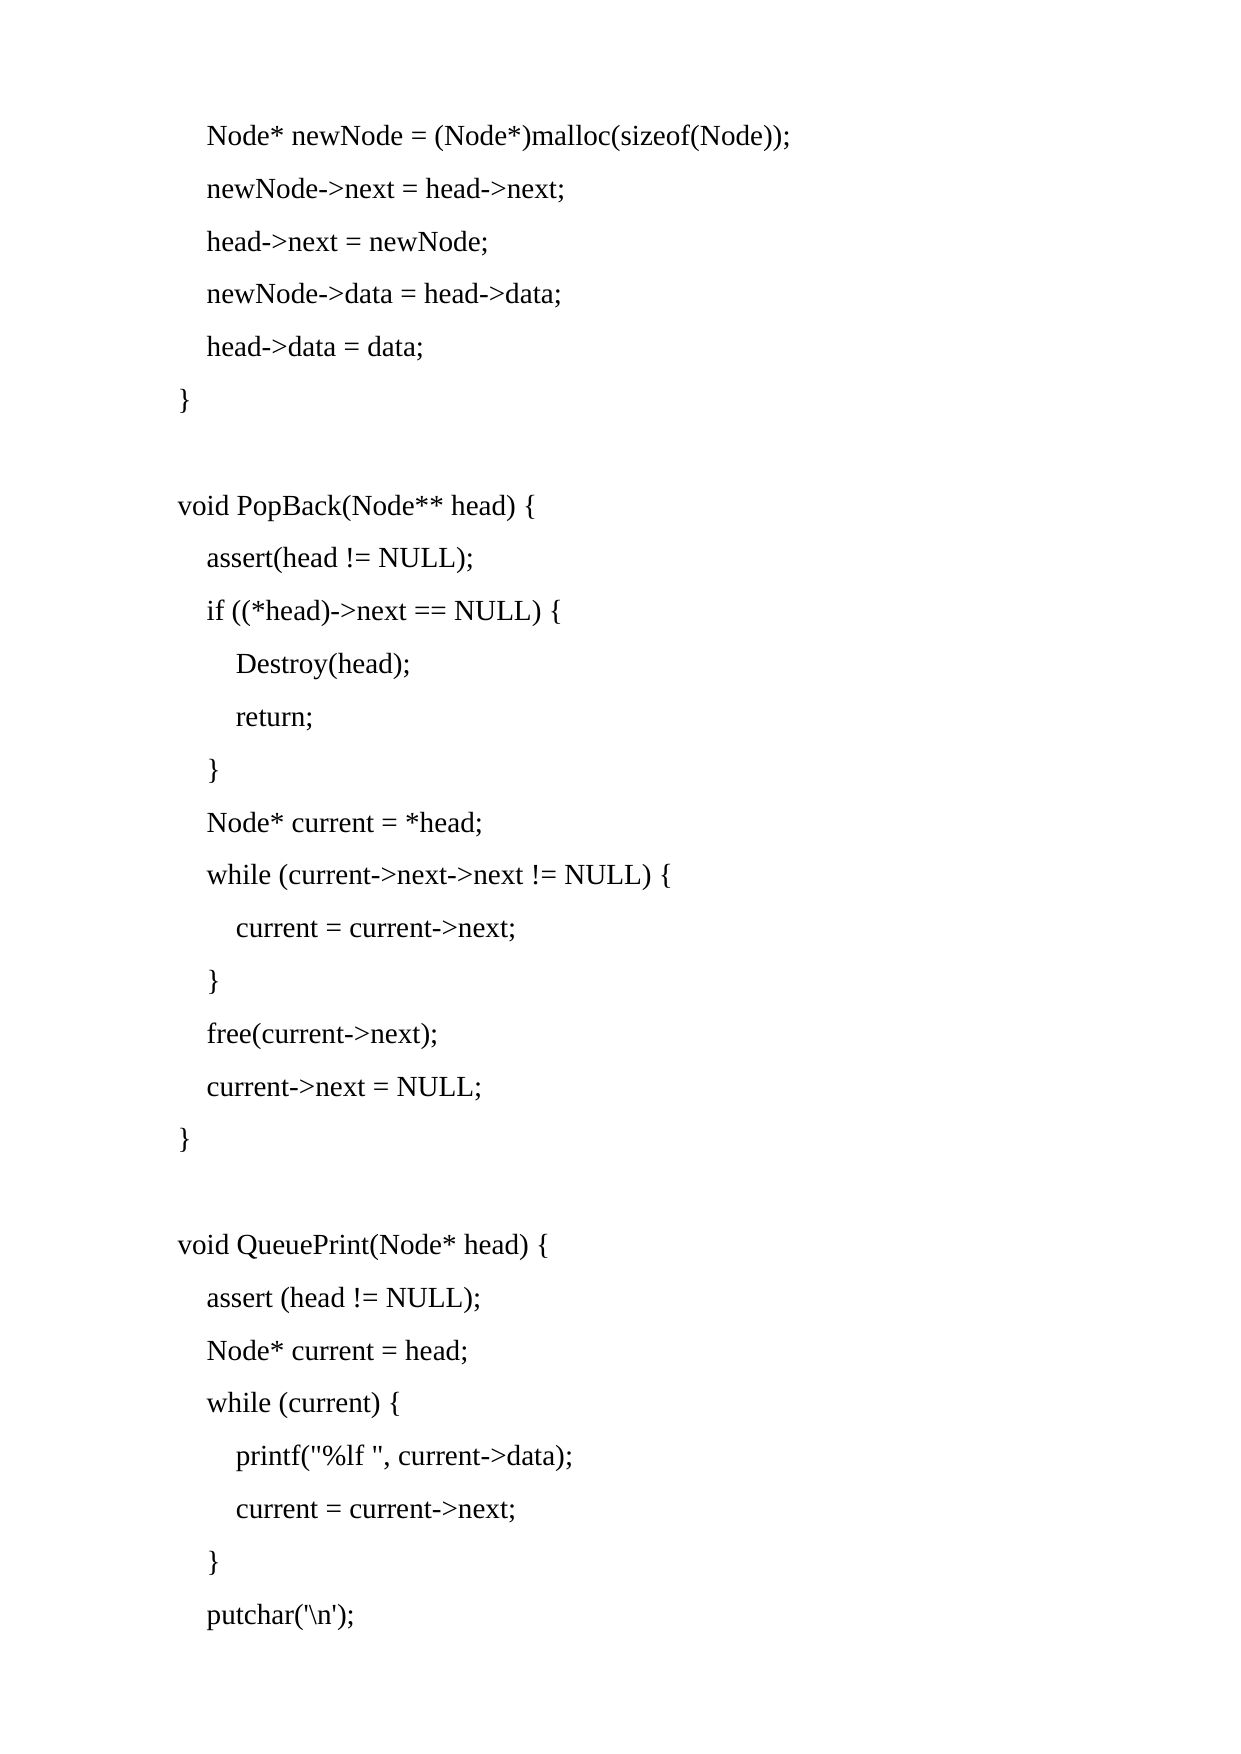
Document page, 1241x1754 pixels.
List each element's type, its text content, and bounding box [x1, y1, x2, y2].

text printf("%lf ", current->data); [177, 1438, 1152, 1472]
text Node* current = *head; [177, 805, 1152, 838]
text } [177, 963, 1152, 997]
text current = current->next; [177, 910, 1152, 944]
text void PopBack(Node** head) { [177, 488, 1152, 521]
text } [177, 382, 1152, 416]
text assert (head != NULL); [177, 1280, 1152, 1313]
text head->data = data; [177, 329, 1152, 363]
text assert(head != NULL); [177, 541, 1152, 574]
text return; [177, 699, 1152, 733]
text head->next = newNode; [177, 224, 1152, 257]
text } [177, 1122, 1152, 1155]
text free(current->next); [177, 1016, 1152, 1049]
text if ((*head)->next == NULL) { [177, 593, 1152, 627]
text } [177, 752, 1152, 785]
text newNode->data = head->data; [177, 277, 1152, 310]
text while (current->next->next != NULL) { [177, 857, 1152, 891]
text current->next = NULL; [177, 1069, 1152, 1102]
text void QueuePrint(Node* head) { [177, 1227, 1152, 1261]
text Node* newNode = (Node*)malloc(sizeof(Node)); [177, 118, 1152, 152]
text putchar('\n'); [177, 1597, 1152, 1630]
text current = current->next; [177, 1491, 1152, 1525]
text while (current) { [177, 1386, 1152, 1419]
text newNode->next = head->next; [177, 171, 1152, 204]
text Node* current = head; [177, 1333, 1152, 1366]
text } [177, 1544, 1152, 1578]
text Destroy(head); [177, 646, 1152, 680]
